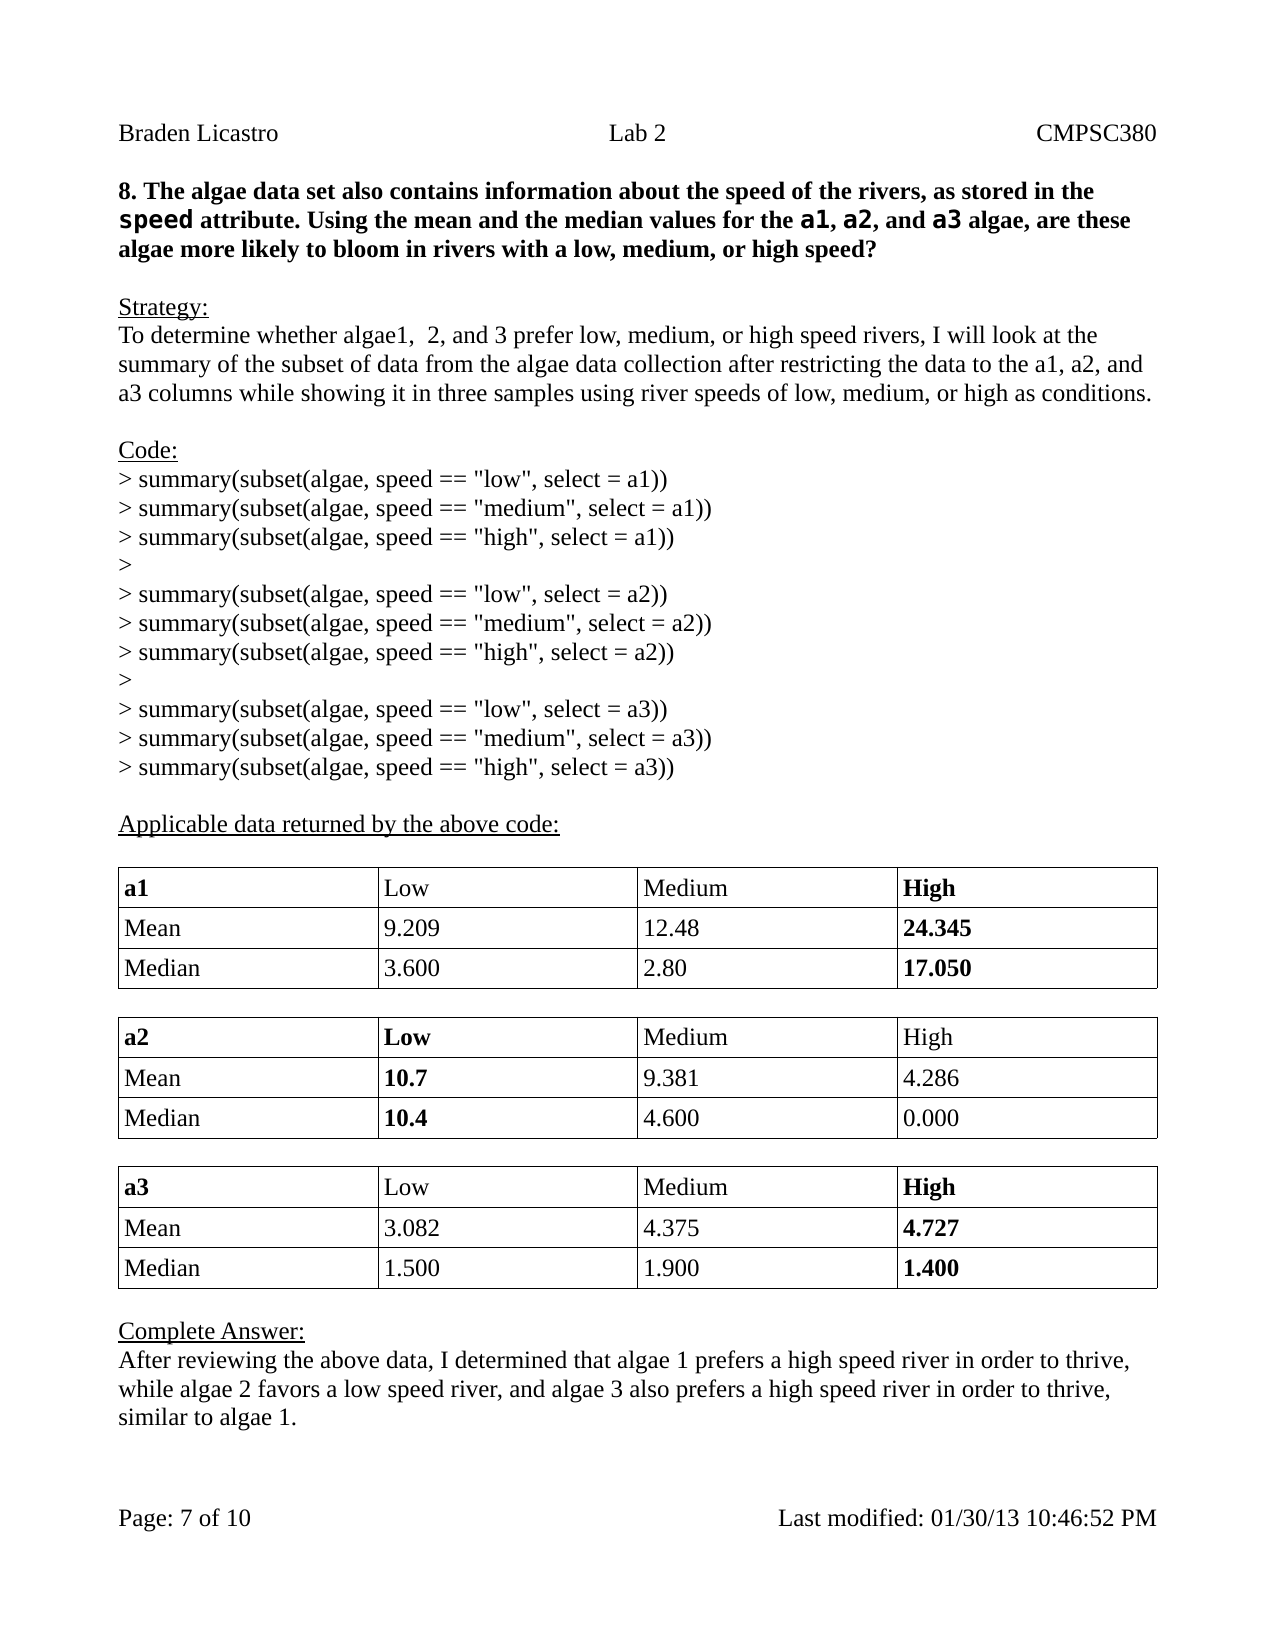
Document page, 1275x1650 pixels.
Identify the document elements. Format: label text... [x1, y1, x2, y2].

table_header Low [379, 1167, 637, 1207]
table_cell 1.500 [379, 1248, 637, 1287]
table_cell 9.381 [638, 1058, 897, 1097]
text To determine whether algae1, 2, and 3 prefer low, medium, or high speed rivers, I will look at the summary of the subset of data from the algae data collection after restricting the data to the a1, a2, and a3 columns while showing it in three samples using river speeds of low, medium, or high as conditions. [118, 321, 1157, 407]
table_cell 12.48 [638, 908, 897, 947]
table_cell Median [119, 949, 378, 988]
text 8. The algae data set also contains information about the speed of the rivers, as stored in the speed attribute. Using the mean and the median values for the a1, a2, and a3 algae, are these algae more likely to bloom in rivers with a low, medium, or high speed? [118, 176, 1157, 263]
text > [118, 551, 1157, 579]
table_cell 3.600 [379, 949, 637, 988]
table_header Medium [638, 1018, 897, 1057]
table_header a3 [119, 1167, 378, 1207]
table_header Medium [638, 1167, 897, 1207]
table_cell 4.727 [898, 1208, 1157, 1247]
table_cell 4.375 [638, 1208, 897, 1247]
table_cell Mean [119, 908, 378, 947]
table_cell 1.400 [898, 1248, 1157, 1287]
table_header Low [379, 868, 637, 907]
table_cell 10.7 [379, 1058, 637, 1097]
text > summary(subset(algae, speed == "low", select = a3)) [118, 694, 1157, 723]
text > summary(subset(algae, speed == "high", select = a2)) [118, 637, 1157, 666]
table_header Medium [638, 868, 897, 907]
table_cell 2.80 [638, 949, 897, 988]
table_cell 24.345 [898, 908, 1157, 947]
table_cell 4.600 [638, 1098, 897, 1138]
table_cell 1.900 [638, 1248, 897, 1287]
table_header Low [379, 1018, 637, 1057]
table_cell Median [119, 1098, 378, 1138]
table_cell 10.4 [379, 1098, 637, 1138]
table_cell 0.000 [898, 1098, 1157, 1138]
text > summary(subset(algae, speed == "medium", select = a3)) [118, 723, 1157, 752]
table_cell Mean [119, 1058, 378, 1097]
text > summary(subset(algae, speed == "low", select = a2)) [118, 579, 1157, 608]
text Strategy: [118, 292, 1157, 321]
text > summary(subset(algae, speed == "high", select = a3)) [118, 752, 1157, 781]
table_header High [898, 1018, 1157, 1057]
text > summary(subset(algae, speed == "medium", select = a2)) [118, 608, 1157, 637]
table_header High [898, 868, 1157, 907]
text Complete Answer: [118, 1316, 1157, 1345]
text After reviewing the above data, I determined that algae 1 prefers a high speed river in order to thrive, while algae 2 favors a low speed river, and algae 3 also prefers a high speed river in order to thrive, similar to algae 1. [118, 1345, 1157, 1431]
table_header a1 [119, 868, 378, 907]
table_cell 17.050 [898, 949, 1157, 988]
text > summary(subset(algae, speed == "low", select = a1)) [118, 464, 1157, 493]
table_cell 3.082 [379, 1208, 637, 1247]
text Applicable data returned by the above code: [118, 809, 1157, 838]
table_header High [898, 1167, 1157, 1207]
table_cell Mean [119, 1208, 378, 1247]
text > summary(subset(algae, speed == "medium", select = a1)) [118, 493, 1157, 522]
table_header a2 [119, 1018, 378, 1057]
table_cell 4.286 [898, 1058, 1157, 1097]
table_cell Median [119, 1248, 378, 1287]
text > [118, 666, 1157, 694]
table_cell 9.209 [379, 908, 637, 947]
text > summary(subset(algae, speed == "high", select = a1)) [118, 522, 1157, 551]
text Code: [118, 436, 1157, 464]
